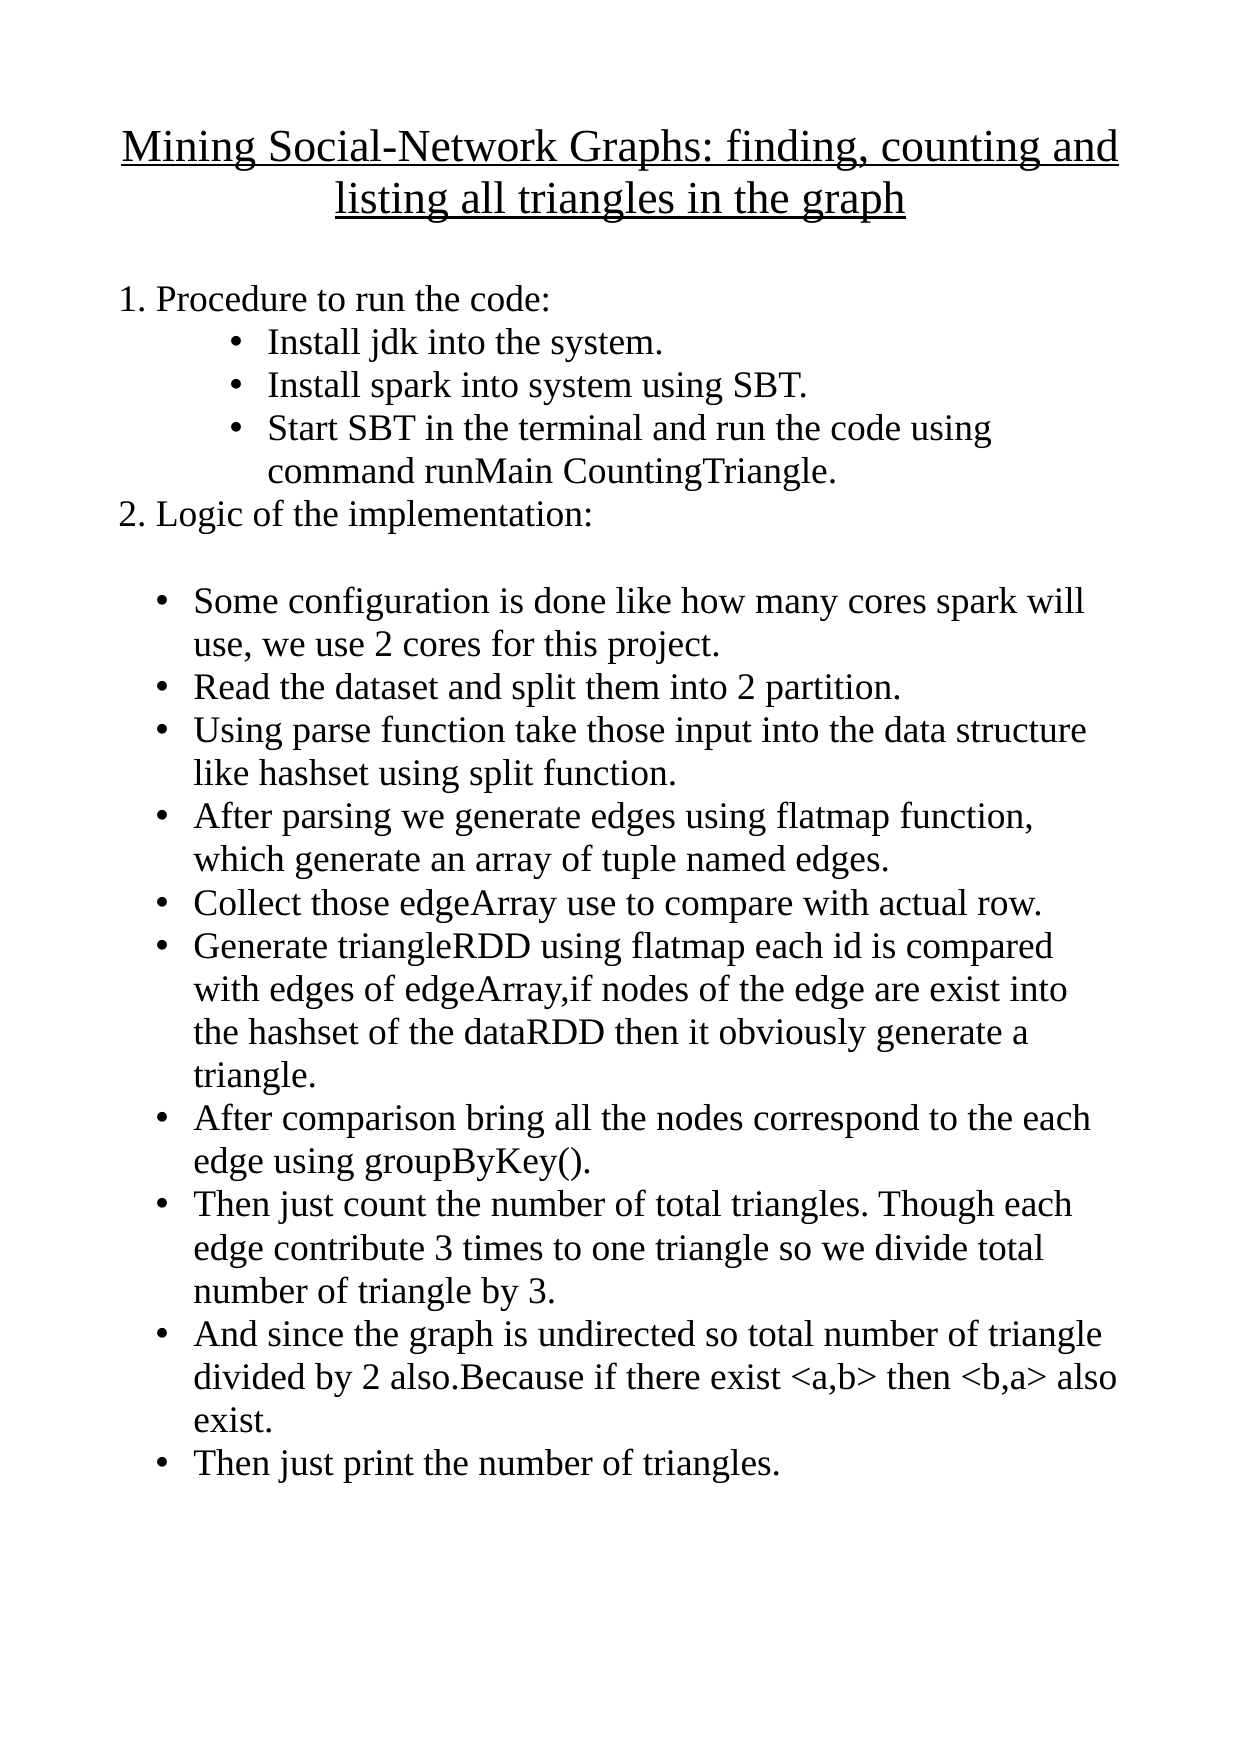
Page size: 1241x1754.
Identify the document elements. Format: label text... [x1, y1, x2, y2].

list Install spark into system using SBT. [229, 362, 1122, 406]
list After comparison bring all the nodes correspond to the each edge using groupByKey(). [156, 1096, 1122, 1182]
list Some configuration is done like how many cores spark will use, we use 2 cores for this project. [156, 578, 1122, 664]
list Collect those edgeArray use to compare with actual row. [156, 880, 1122, 923]
list Generate triangleRDD using flatmap each id is compared with edges of edgeArray,if nodes of the edge are exist into the hashset of the dataRDD then it obviously generate a triangle. [156, 923, 1122, 1096]
list Then just count the number of total triangles. Though each edge contribute 3 times to one triangle so we divide total number of triangle by 3. [156, 1182, 1122, 1311]
text 1. Procedure to run the code: [118, 276, 1122, 319]
list And since the graph is undirected so total number of triangle divided by 2 also.Because if there exist <a,b> then <b,a> also exist. [156, 1311, 1122, 1441]
list Read the dataset and split them into 2 partition. [156, 664, 1122, 707]
list Using parse function take those input into the data structure like hashset using split function. [156, 707, 1122, 794]
text Mining Social-Network Graphs: finding, counting and listing all triangles in the graph [118, 118, 1122, 223]
list Start SBT in the terminal and run the code using command runMain CountingTriangle. [229, 406, 1122, 492]
list Install jdk into the system. [229, 319, 1122, 362]
list After parsing we generate edges using flatmap function, which generate an array of tuple named edges. [156, 794, 1122, 880]
list Then just print the number of triangles. [156, 1441, 1122, 1484]
text 2. Logic of the implementation: [118, 492, 1122, 535]
